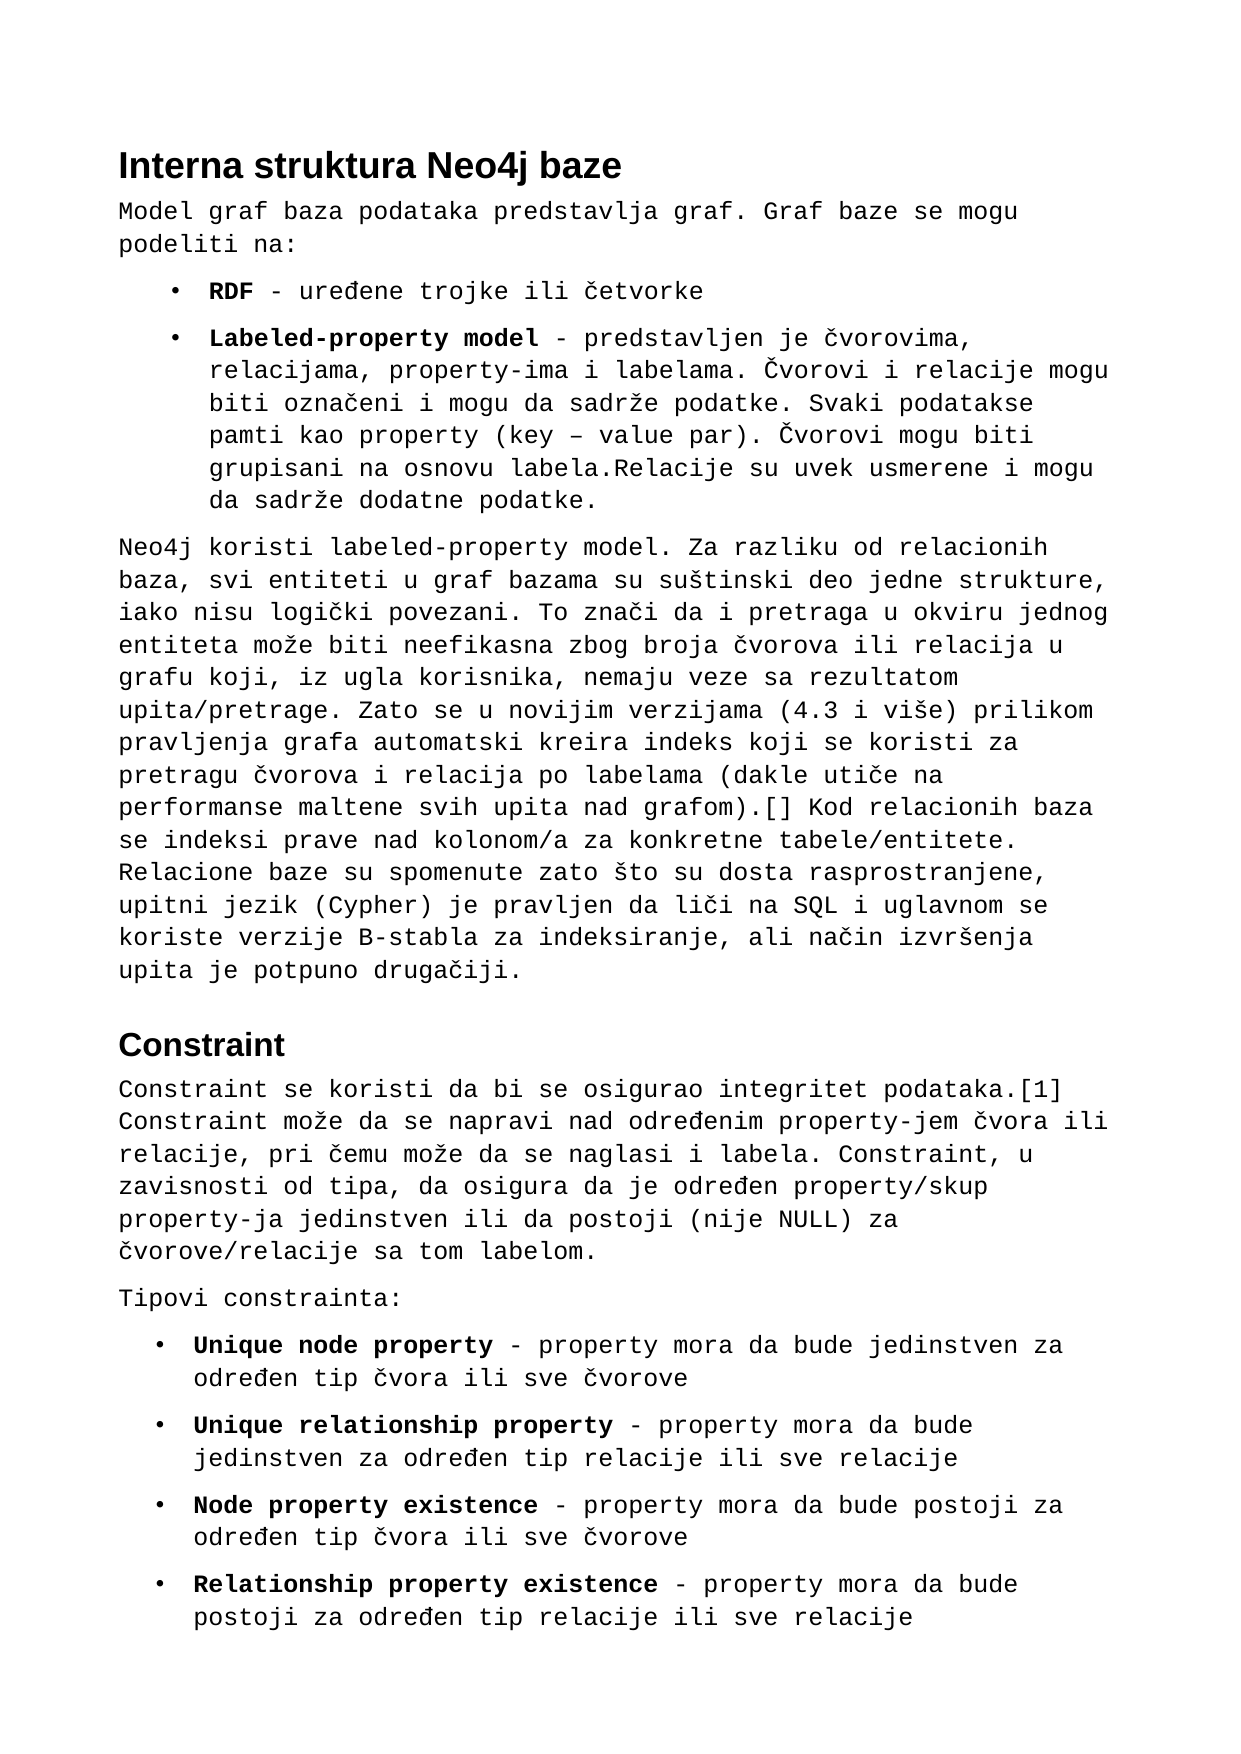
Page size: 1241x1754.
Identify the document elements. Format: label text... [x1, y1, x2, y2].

text Constraint se koristi da bi se osigurao integritet podataka.[1] Constraint može da se napravi nad određenim property-jem čvora ili relacije, pri čemu može da se naglasi i labela. Constraint, u zavisnosti od tipa, da osigura da je određen property/skup property-ja jedinstven ili da postoji (nije NULL) za čvorove/relacije sa tom labelom. [118, 1076, 1122, 1267]
subtitle Constraint [118, 1025, 1122, 1064]
subtitle Interna struktura Neo4j baze [118, 143, 1122, 186]
text Tipovi constrainta: [118, 1286, 1122, 1314]
list Labeled-property model - predstavljen je čvorovima, relacijama, property-ima i labelama. Čvorovi i relacije mogu biti označeni i mogu da sadrže podatke. Svaki podatakse pamti kao property (key – value par). Čvorovi mogu biti grupisani na osnovu labela.Relacije su uvek usmerene i mogu da sadrže dodatne podatke. [171, 325, 1122, 516]
text Model graf baza podataka predstavlja graf. Graf baze se mogu podeliti na: [118, 199, 1122, 259]
list RDF - uređene trojke ili četvorke [171, 278, 1122, 307]
list Unique node property - property mora da bude jedinstven za određen tip čvora ili sve čvorove [156, 1333, 1122, 1394]
list Relationship property existence - property mora da bude postoji za određen tip relacije ili sve relacije [156, 1572, 1122, 1633]
text Neo4j koristi labeled-property model. Za razliku od relacionih baza, svi entiteti u graf bazama su suštinski deo jedne strukture, iako nisu logički povezani. To znači da i pretraga u okviru jednog entiteta može biti neefikasna zbog broja čvorova ili relacija u grafu koji, iz ugla korisnika, nemaju veze sa rezultatom upita/pretrage. Zato se u novijim verzijama (4.3 i više) prilikom pravljenja grafa automatski kreira indeks koji se koristi za pretragu čvorova i relacija po labelama (dakle utiče na performanse maltene svih upita nad grafom).[] Kod relacionih baza se indeksi prave nad kolonom/a za konkretne tabele/entitete. Relacione baze su spomenute zato što su dosta rasprostranjene, upitni jezik (Cypher) je pravljen da liči na SQL i uglavnom se koriste verzije B-stabla za indeksiranje, ali način izvršenja upita je potpuno drugačiji. [118, 535, 1122, 986]
list Unique relationship property - property mora da bude jedinstven za određen tip relacije ili sve relacije [156, 1413, 1122, 1473]
list Node property existence - property mora da bude postoji za određen tip čvora ili sve čvorove [156, 1492, 1122, 1553]
